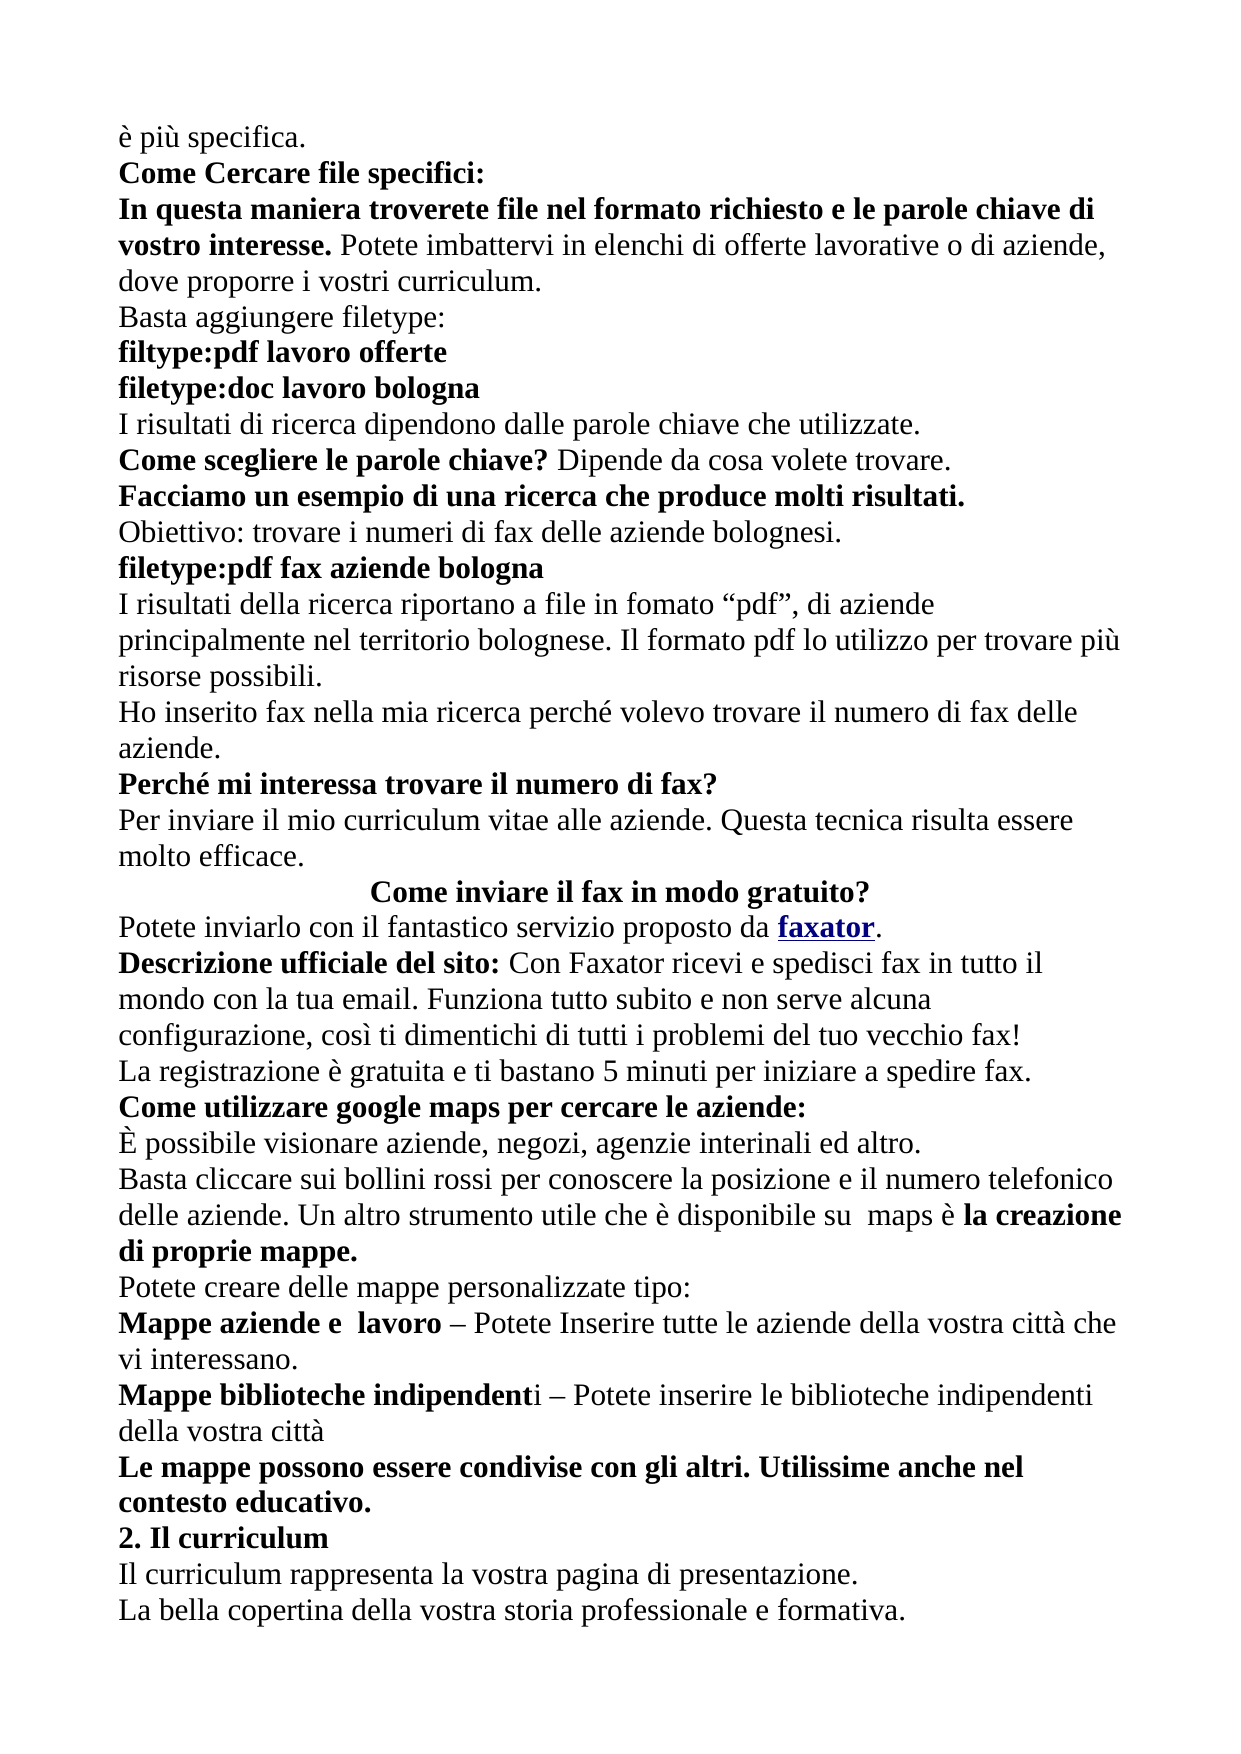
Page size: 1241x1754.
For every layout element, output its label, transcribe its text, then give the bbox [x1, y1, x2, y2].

text I risultati della ricerca riportano a file in fomato “pdf”, di aziende principalmente nel territorio bolognese. Il formato pdf lo utilizzo per trovare più risorse possibili. [118, 585, 1122, 693]
text filetype:doc lavoro bologna [118, 370, 1122, 406]
text La registrazione è gratuita e ti bastano 5 minuti per iniziare a spedire fax. [118, 1052, 1122, 1088]
text Potete creare delle mappe personalizzate tipo: [118, 1268, 1122, 1304]
text Descrizione ufficiale del sito: Con Faxator ricevi e spedisci fax in tutto il mondo con la tua email. Funziona tutto subito e non serve alcuna configurazione, così ti dimentichi di tutti i problemi del tuo vecchio fax! [118, 945, 1122, 1052]
text filtype:pdf lavoro offerte [118, 334, 1122, 370]
text Per inviare il mio curriculum vitae alle aziende. Questa tecnica risulta essere molto efficace. [118, 801, 1122, 873]
text Basta aggiungere filetype: [118, 298, 1122, 334]
text È possibile visionare aziende, negozi, agenzie interinali ed altro. [118, 1124, 1122, 1160]
text La bella copertina della vostra storia professionale e formativa. [118, 1592, 1122, 1627]
text Basta cliccare sui bollini rossi per conoscere la posizione e il numero telefonico delle aziende. Un altro strumento utile che è disponibile su maps è la creazione di proprie mappe. [118, 1160, 1122, 1268]
text Obiettivo: trovare i numeri di fax delle aziende bolognesi. [118, 513, 1122, 549]
text Le mappe possono essere condivise con gli altri. Utilissime anche nel contesto educativo. [118, 1448, 1122, 1520]
text Come scegliere le parole chiave? Dipende da cosa volete trovare. [118, 442, 1122, 477]
text I risultati di ricerca dipendono dalle parole chiave che utilizzate. [118, 406, 1122, 442]
text Mappe biblioteche indipendenti – Potete inserire le biblioteche indipendenti della vostra città [118, 1376, 1122, 1448]
text Ho inserito fax nella mia ricerca perché volevo trovare il numero di fax delle aziende. [118, 693, 1122, 765]
text Perché mi interessa trovare il numero di fax? [118, 765, 1122, 801]
text 2. Il curriculum [118, 1520, 1122, 1556]
text Potete inviarlo con il fantastico servizio proposto da faxator. [118, 909, 1122, 945]
text Il curriculum rappresenta la vostra pagina di presentazione. [118, 1556, 1122, 1592]
text Come inviare il fax in modo gratuito? [118, 873, 1122, 909]
text filetype:pdf fax aziende bologna [118, 549, 1122, 585]
text è più specifica. [118, 118, 1122, 154]
text Come utilizzare google maps per cercare le aziende: [118, 1088, 1122, 1124]
text Facciamo un esempio di una ricerca che produce molti risultati. [118, 477, 1122, 513]
text Mappe aziende e lavoro – Potete Inserire tutte le aziende della vostra città che vi interessano. [118, 1304, 1122, 1376]
text In questa maniera troverete file nel formato richiesto e le parole chiave di vostro interesse. Potete imbattervi in elenchi di offerte lavorative o di aziende, dove proporre i vostri curriculum. [118, 190, 1122, 298]
text Come Cercare file specifici: [118, 154, 1122, 190]
